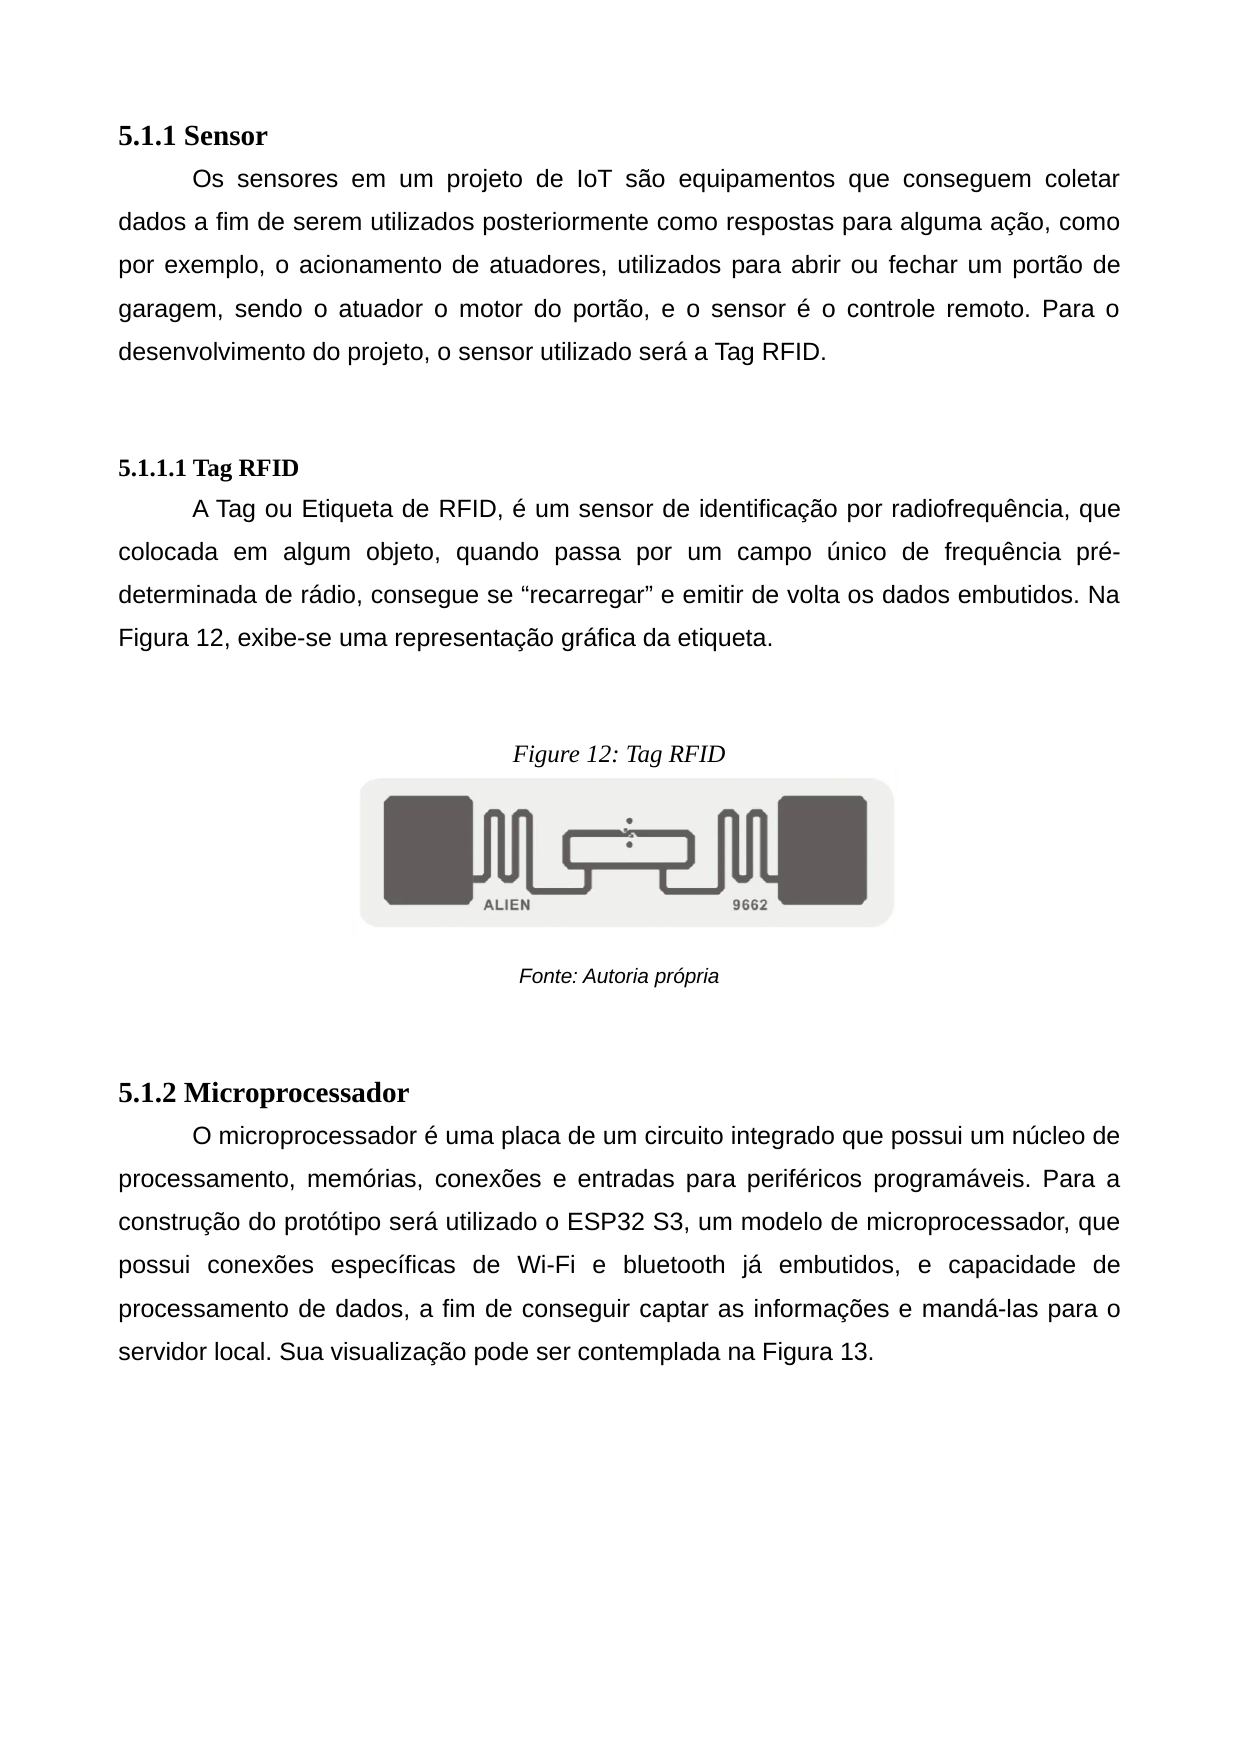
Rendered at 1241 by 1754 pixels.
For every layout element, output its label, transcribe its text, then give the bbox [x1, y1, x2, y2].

subtitle 5.1.2 Microprocessador [118, 1075, 1122, 1109]
text O microprocessador é uma placa de um circuito integrado que possui um núcleo de processamento, memórias, conexões e entradas para periféricos programáveis. Para a construção do protótipo será utilizado o ESP32 S3, um modelo de microprocessador, que possui conexões específicas de Wi-Fi e bluetooth já embutidos, e capacidade de processamento de dados, a fim de conseguir captar as informações e mandá-las para o servidor local. Sua visualização pode ser contemplada na Figura 13. [118, 1121, 1122, 1366]
text A Tag ou Etiqueta de RFID, é um sensor de identificação por radiofrequência, que colocada em algum objeto, quando passa por um campo único de frequência pré-determinada de rádio, consegue se “recarregar” e emitir de volta os dados embutidos. Na Figura 12, exibe-se uma representação gráfica da etiqueta. [118, 494, 1122, 652]
picture [342, 768, 898, 939]
text Figure 12: Tag RFID [342, 739, 898, 768]
subtitle 5.1.1.1 Tag RFID [118, 453, 1122, 481]
subtitle 5.1.1 Sensor [118, 118, 1122, 152]
text Fonte: Autoria própria [118, 727, 1122, 988]
text Os sensores em um projeto de IoT são equipamentos que conseguem coletar dados a fim de serem utilizados posteriormente como respostas para alguma ação, como por exemplo, o acionamento de atuadores, utilizados para abrir ou fechar um portão de garagem, sendo o atuador o motor do portão, e o sensor é o controle remoto. Para o desenvolvimento do projeto, o sensor utilizado será a Tag RFID. [118, 164, 1122, 365]
